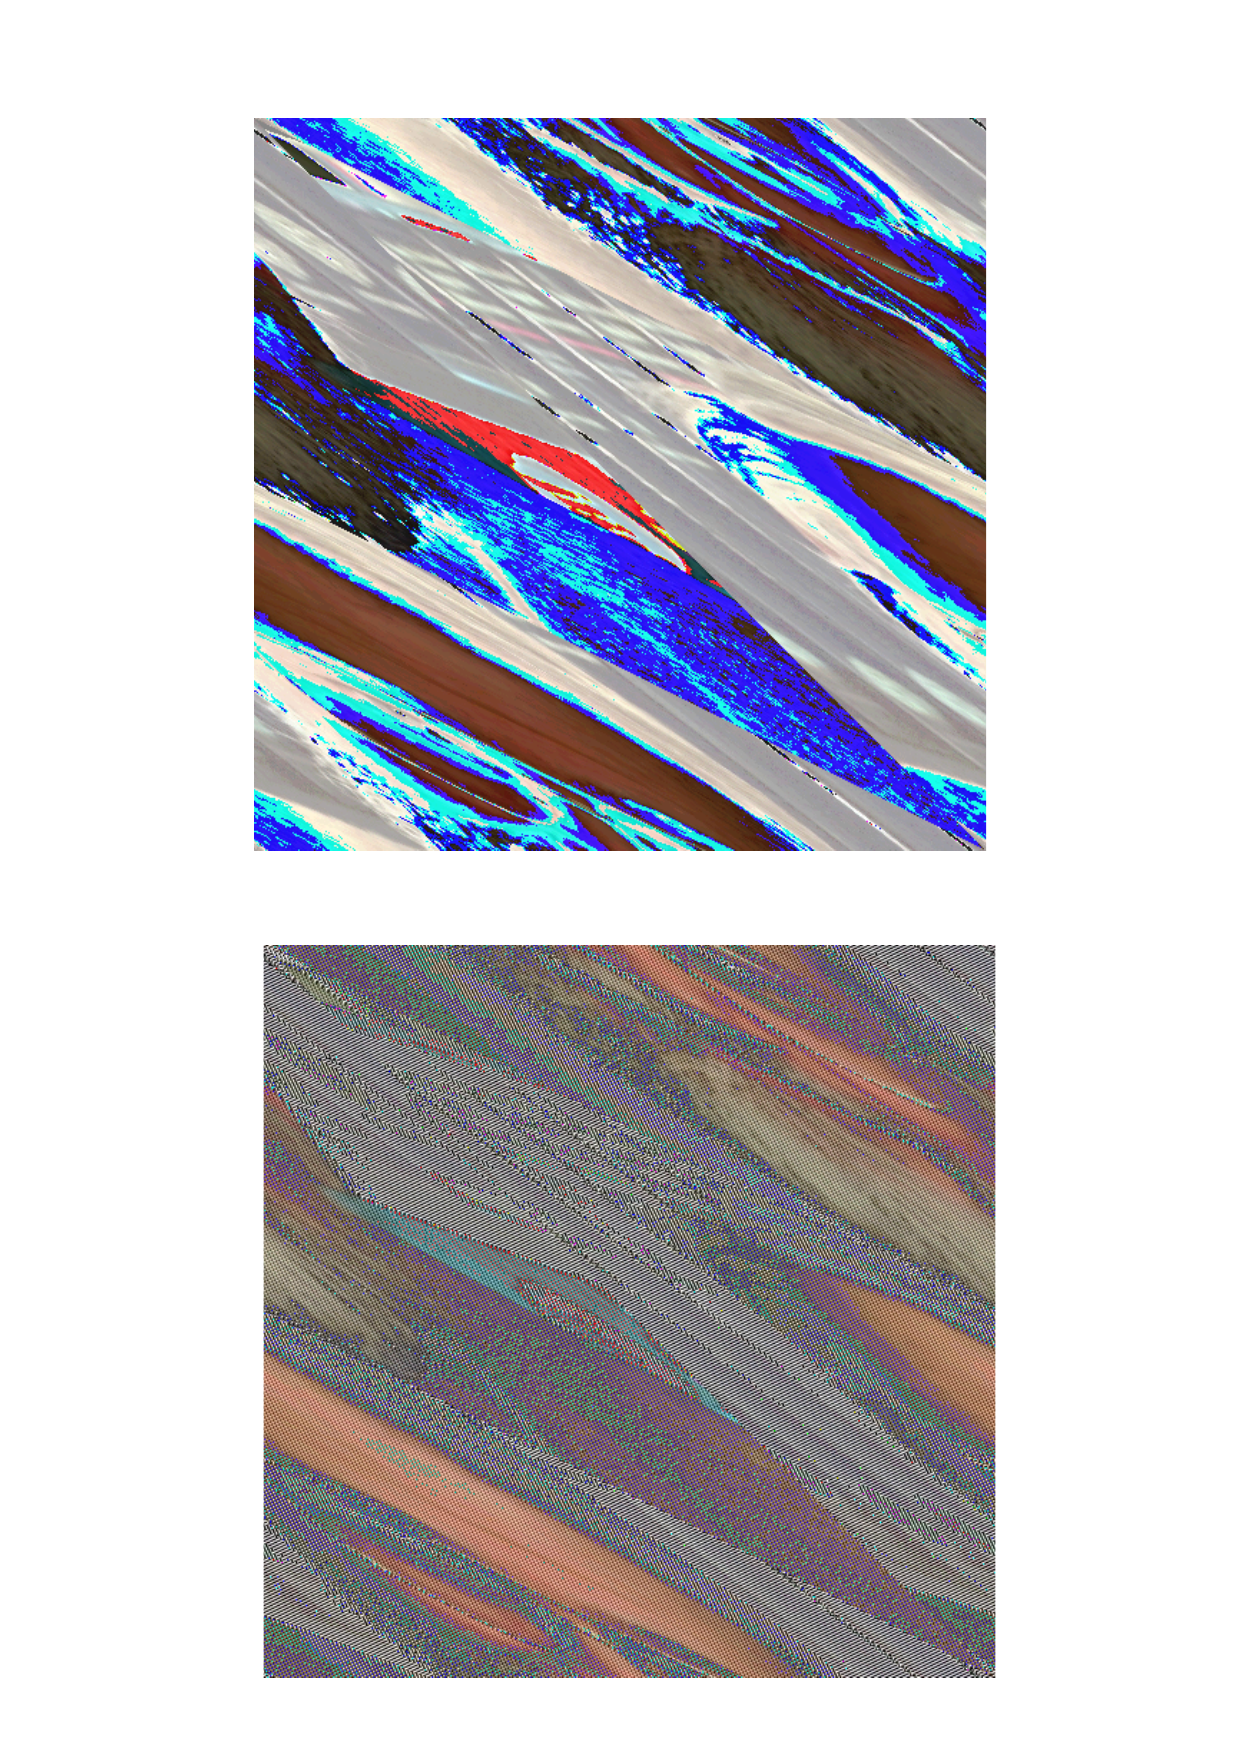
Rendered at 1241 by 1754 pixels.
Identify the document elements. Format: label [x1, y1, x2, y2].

picture [254, 118, 987, 851]
picture [263, 945, 996, 1678]
